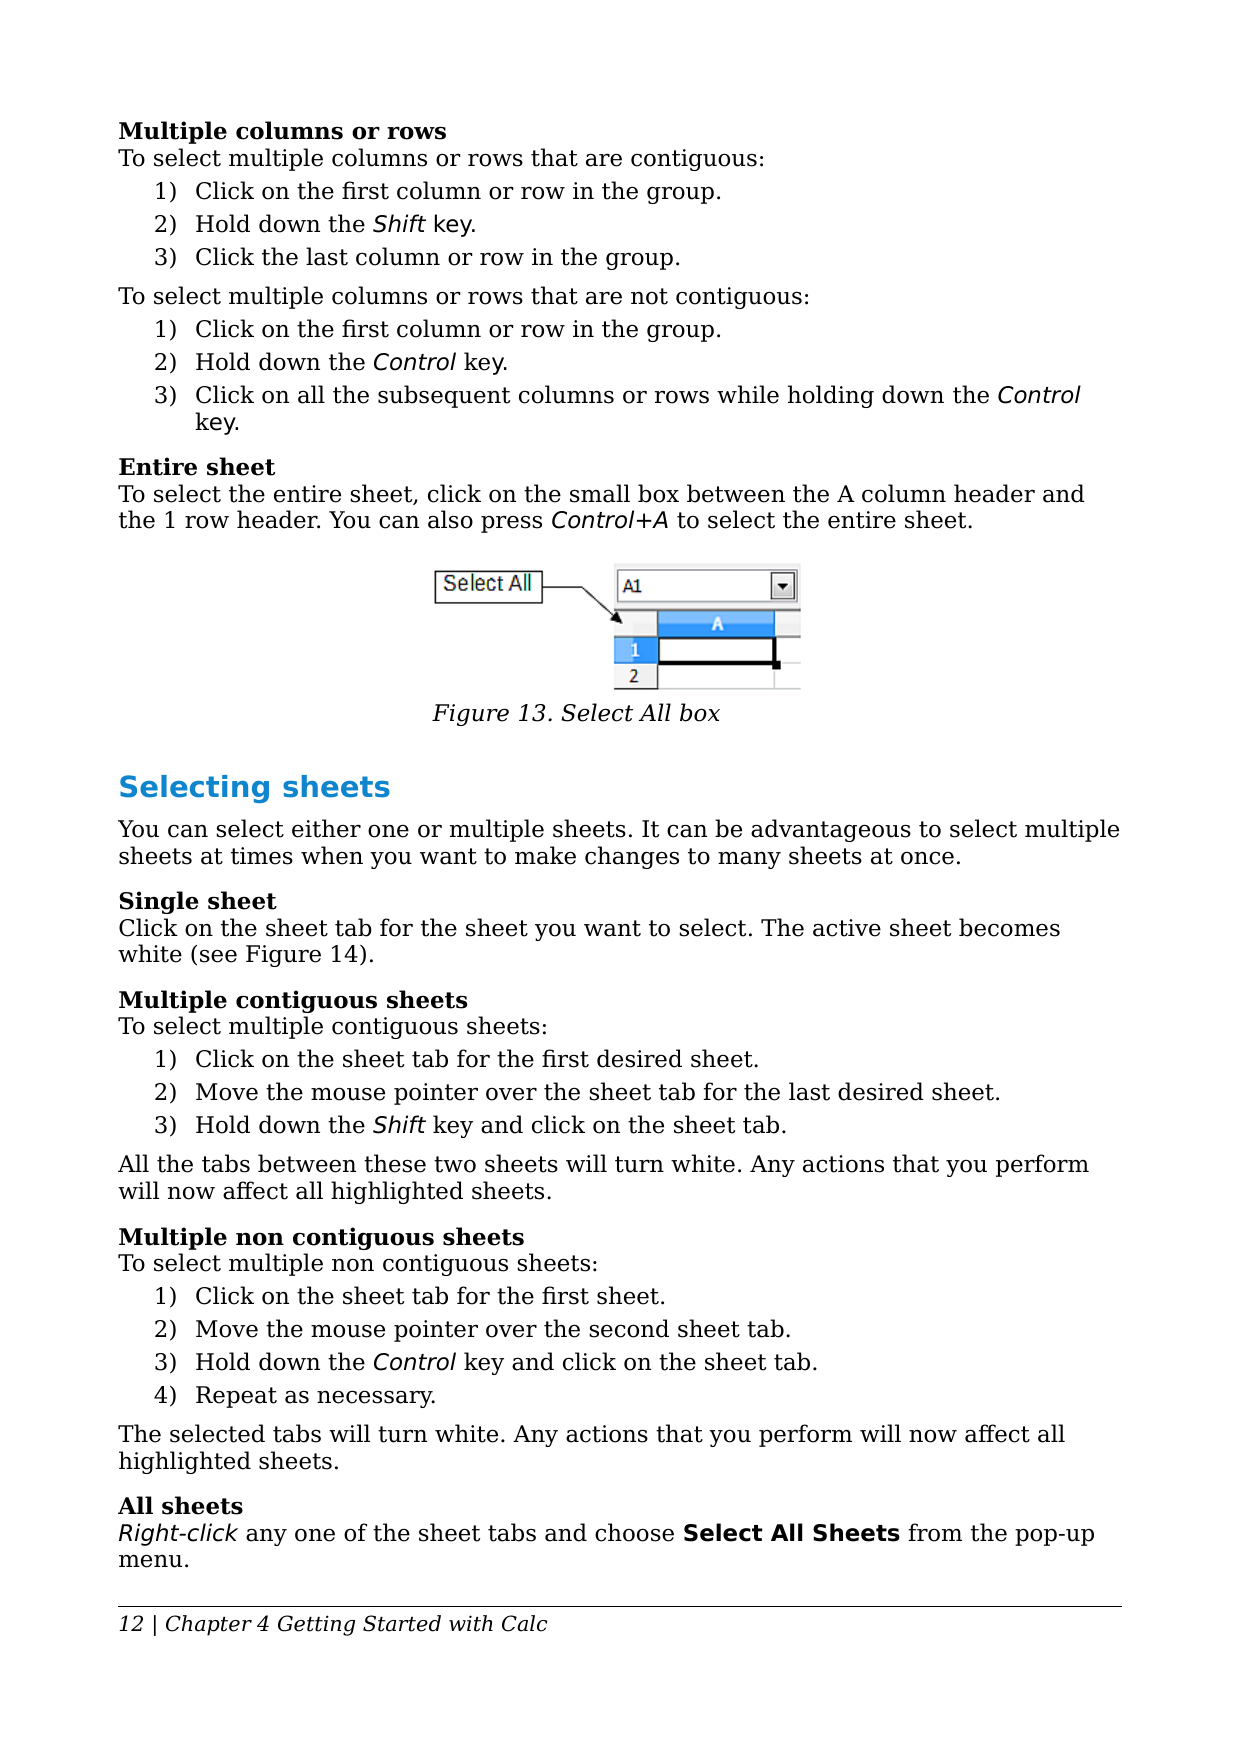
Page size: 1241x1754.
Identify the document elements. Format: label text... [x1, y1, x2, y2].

text Multiple contiguous sheets [118, 987, 1122, 1013]
list Click on the first column or row in the group. [177, 316, 1122, 343]
list Click on the first column or row in the group. [177, 178, 1122, 205]
list Click on the sheet tab for the first desired sheet. [177, 1047, 1122, 1073]
text All sheets [118, 1493, 1122, 1520]
text Figure 13. Select All box [433, 700, 807, 727]
text All the tabs between these two sheets will turn white. Any actions that you perform will now affect all highlighted sheets. [118, 1152, 1122, 1205]
list Hold down the Control key. [177, 349, 1122, 376]
list To select multiple columns or rows that are contiguous: [118, 145, 1122, 172]
subtitle Selecting sheets [118, 770, 1122, 804]
text Right-click any one of the sheet tabs and choose Select All Sheets from the pop-up menu. [118, 1520, 1122, 1573]
text Multiple columns or rows [118, 118, 1122, 145]
list Hold down the Shift key and click on the sheet tab. [177, 1112, 1122, 1139]
list Move the mouse pointer over the sheet tab for the last desired sheet. [177, 1079, 1122, 1106]
text Multiple non contiguous sheets [118, 1223, 1122, 1250]
list To select multiple contiguous sheets: [118, 1013, 1122, 1040]
list To select multiple columns or rows that are not contiguous: [118, 283, 1122, 310]
list Repeat as necessary. [177, 1382, 1122, 1409]
list Hold down the Control key and click on the sheet tab. [177, 1349, 1122, 1376]
list Move the mouse pointer over the second sheet tab. [177, 1316, 1122, 1343]
text Single sheet [118, 888, 1122, 915]
text Click on the sheet tab for the sheet you want to select. The active sheet becomes white (see Figure 14). [118, 915, 1122, 968]
text To select the entire sheet, click on the small box between the A column header and the 1 row header. You can also press Control+A to select the entire sheet. [118, 481, 1122, 534]
list To select multiple non contiguous sheets: [118, 1250, 1122, 1277]
text Entire sheet [118, 454, 1122, 481]
text The selected tabs will turn white. Any actions that you perform will now affect all highlighted sheets. [118, 1421, 1122, 1475]
picture [432, 559, 808, 694]
list Click the last column or row in the group. [177, 244, 1122, 271]
list Click on the sheet tab for the first sheet. [177, 1283, 1122, 1310]
text You can select either one or multiple sheets. It can be advantageous to select multiple sheets at times when you want to make changes to many sheets at once. [118, 816, 1122, 869]
list Hold down the Shift key. [177, 211, 1122, 238]
list Click on all the subsequent columns or rows while holding down the Control key. [177, 382, 1122, 435]
